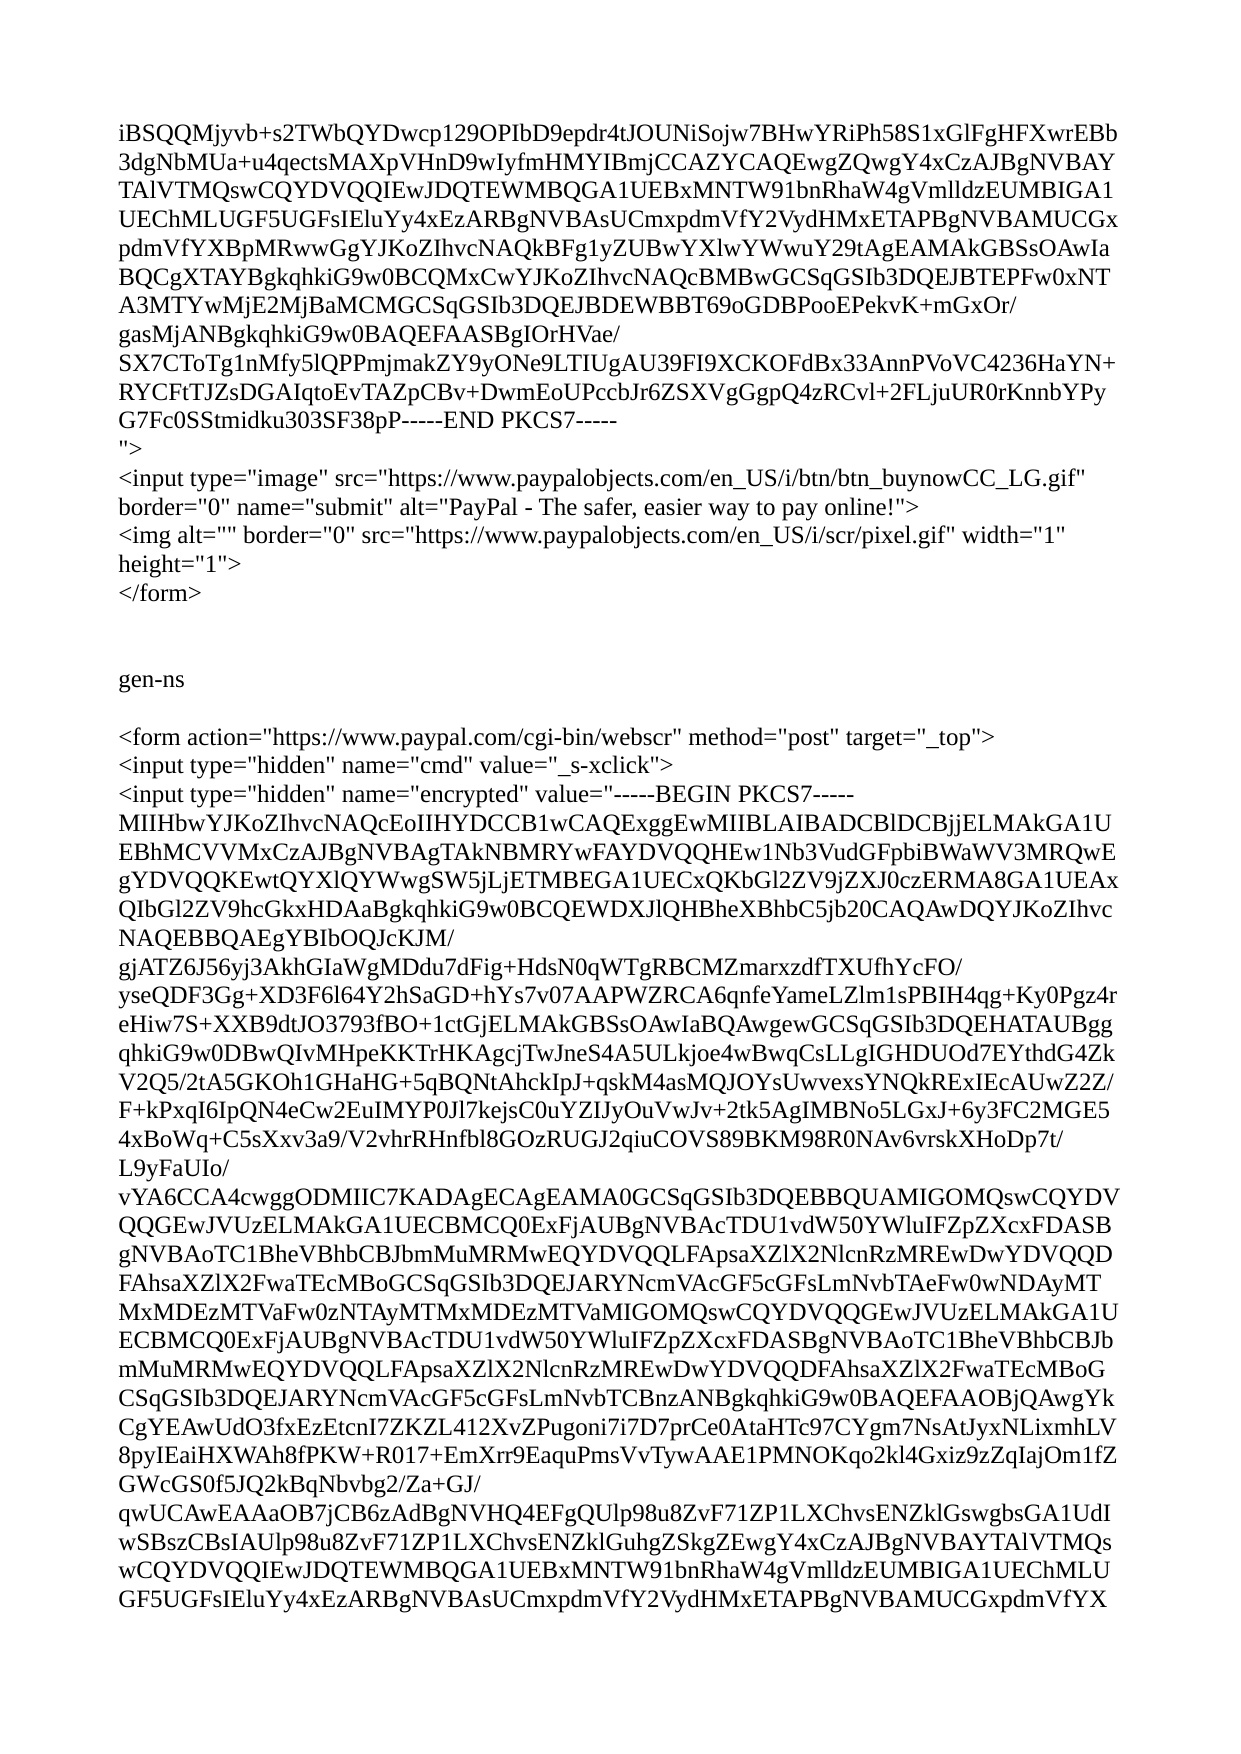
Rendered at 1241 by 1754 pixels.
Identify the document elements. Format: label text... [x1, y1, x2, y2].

text </form> [118, 578, 1122, 607]
text <input type="hidden" name="encrypted" value="-----BEGIN PKCS7-----MIIHbwYJKoZIhvcNAQcEoIIHYDCCB1wCAQExggEwMIIBLAIBADCBlDCBjjELMAkGA1UEBhMCVVMxCzAJBgNVBAgTAkNBMRYwFAYDVQQHEw1Nb3VudGFpbiBWaWV3MRQwEgYDVQQKEwtQYXlQYWwgSW5jLjETMBEGA1UECxQKbGl2ZV9jZXJ0czERMA8GA1UEAxQIbGl2ZV9hcGkxHDAaBgkqhkiG9w0BCQEWDXJlQHBheXBhbC5jb20CAQAwDQYJKoZIhvcNAQEBBQAEgYBIbOQJcKJM/gjATZ6J56yj3AkhGIaWgMDdu7dFig+HdsN0qWTgRBCMZmarxzdfTXUfhYcFO/yseQDF3Gg+XD3F6l64Y2hSaGD+hYs7v07AAPWZRCA6qnfeYameLZlm1sPBIH4qg+Ky0Pgz4reHiw7S+XXB9dtJO3793fBO+1ctGjELMAkGBSsOAwIaBQAwgewGCSqGSIb3DQEHATAUBggqhkiG9w0DBwQIvMHpeKKTrHKAgcjTwJneS4A5ULkjoe4wBwqCsLLgIGHDUOd7EYthdG4ZkV2Q5/2tA5GKOh1GHaHG+5qBQNtAhckIpJ+qskM4asMQJOYsUwvexsYNQkRExIEcAUwZ2Z/F+kPxqI6IpQN4eCw2EuIMYP0Jl7kejsC0uYZIJyOuVwJv+2tk5AgIMBNo5LGxJ+6y3FC2MGE54xBoWq+C5sXxv3a9/V2vhrRHnfbl8GOzRUGJ2qiuCOVS89BKM98R0NAv6vrskXHoDp7t/L9yFaUIo/vYA6CCA4cwggODMIIC7KADAgECAgEAMA0GCSqGSIb3DQEBBQUAMIGOMQswCQYDVQQGEwJVUzELMAkGA1UECBMCQ0ExFjAUBgNVBAcTDU1vdW50YWluIFZpZXcxFDASBgNVBAoTC1BheVBhbCBJbmMuMRMwEQYDVQQLFApsaXZlX2NlcnRzMREwDwYDVQQDFAhsaXZlX2FwaTEcMBoGCSqGSIb3DQEJARYNcmVAcGF5cGFsLmNvbTAeFw0wNDAyMTMxMDEzMTVaFw0zNTAyMTMxMDEzMTVaMIGOMQswCQYDVQQGEwJVUzELMAkGA1UECBMCQ0ExFjAUBgNVBAcTDU1vdW50YWluIFZpZXcxFDASBgNVBAoTC1BheVBhbCBJbmMuMRMwEQYDVQQLFApsaXZlX2NlcnRzMREwDwYDVQQDFAhsaXZlX2FwaTEcMBoGCSqGSIb3DQEJARYNcmVAcGF5cGFsLmNvbTCBnzANBgkqhkiG9w0BAQEFAAOBjQAwgYkCgYEAwUdO3fxEzEtcnI7ZKZL412XvZPugoni7i7D7prCe0AtaHTc97CYgm7NsAtJyxNLixmhLV8pyIEaiHXWAh8fPKW+R017+EmXrr9EaquPmsVvTywAAE1PMNOKqo2kl4Gxiz9zZqIajOm1fZGWcGS0f5JQ2kBqNbvbg2/Za+GJ/qwUCAwEAAaOB7jCB6zAdBgNVHQ4EFgQUlp98u8ZvF71ZP1LXChvsENZklGswgbsGA1UdIwSBszCBsIAUlp98u8ZvF71ZP1LXChvsENZklGuhgZSkgZEwgY4xCzAJBgNVBAYTAlVTMQswCQYDVQQIEwJDQTEWMBQGA1UEBxMNTW91bnRhaW4gVmlldzEUMBIGA1UEChMLUGF5UGFsIEluYy4xEzARBgNVBAsUCmxpdmVfY2VydHMxETAPBgNVBAMUCGxpdmVfYX [118, 779, 1122, 1613]
text iBSQQMjyvb+s2TWbQYDwcp129OPIbD9epdr4tJOUNiSojw7BHwYRiPh58S1xGlFgHFXwrEBb3dgNbMUa+u4qectsMAXpVHnD9wIyfmHMYIBmjCCAZYCAQEwgZQwgY4xCzAJBgNVBAYTAlVTMQswCQYDVQQIEwJDQTEWMBQGA1UEBxMNTW91bnRhaW4gVmlldzEUMBIGA1UEChMLUGF5UGFsIEluYy4xEzARBgNVBAsUCmxpdmVfY2VydHMxETAPBgNVBAMUCGxpdmVfYXBpMRwwGgYJKoZIhvcNAQkBFg1yZUBwYXlwYWwuY29tAgEAMAkGBSsOAwIaBQCgXTAYBgkqhkiG9w0BCQMxCwYJKoZIhvcNAQcBMBwGCSqGSIb3DQEJBTEPFw0xNTA3MTYwMjE2MjBaMCMGCSqGSIb3DQEJBDEWBBT69oGDBPooEPekvK+mGxOr/gasMjANBgkqhkiG9w0BAQEFAASBgIOrHVae/SX7CToTg1nMfy5lQPPmjmakZY9yONe9LTIUgAU39FI9XCKOFdBx33AnnPVoVC4236HaYN+RYCFtTJZsDGAIqtoEvTAZpCBv+DwmEoUPccbJr6ZSXVgGgpQ4zRCvl+2FLjuUR0rKnnbYPyG7Fc0SStmidku303SF38pP-----END PKCS7----- [118, 118, 1122, 434]
text "> [118, 434, 1122, 463]
text <form action="https://www.paypal.com/cgi-bin/webscr" method="post" target="_top"> [118, 722, 1122, 751]
text <input type="hidden" name="cmd" value="_s-xclick"> [118, 751, 1122, 779]
text gen-ns [118, 664, 1122, 693]
text <input type="image" src="https://www.paypalobjects.com/en_US/i/btn/btn_buynowCC_LG.gif" border="0" name="submit" alt="PayPal - The safer, easier way to pay online!"> [118, 463, 1122, 521]
text <img alt="" border="0" src="https://www.paypalobjects.com/en_US/i/scr/pixel.gif" width="1" height="1"> [118, 521, 1122, 578]
